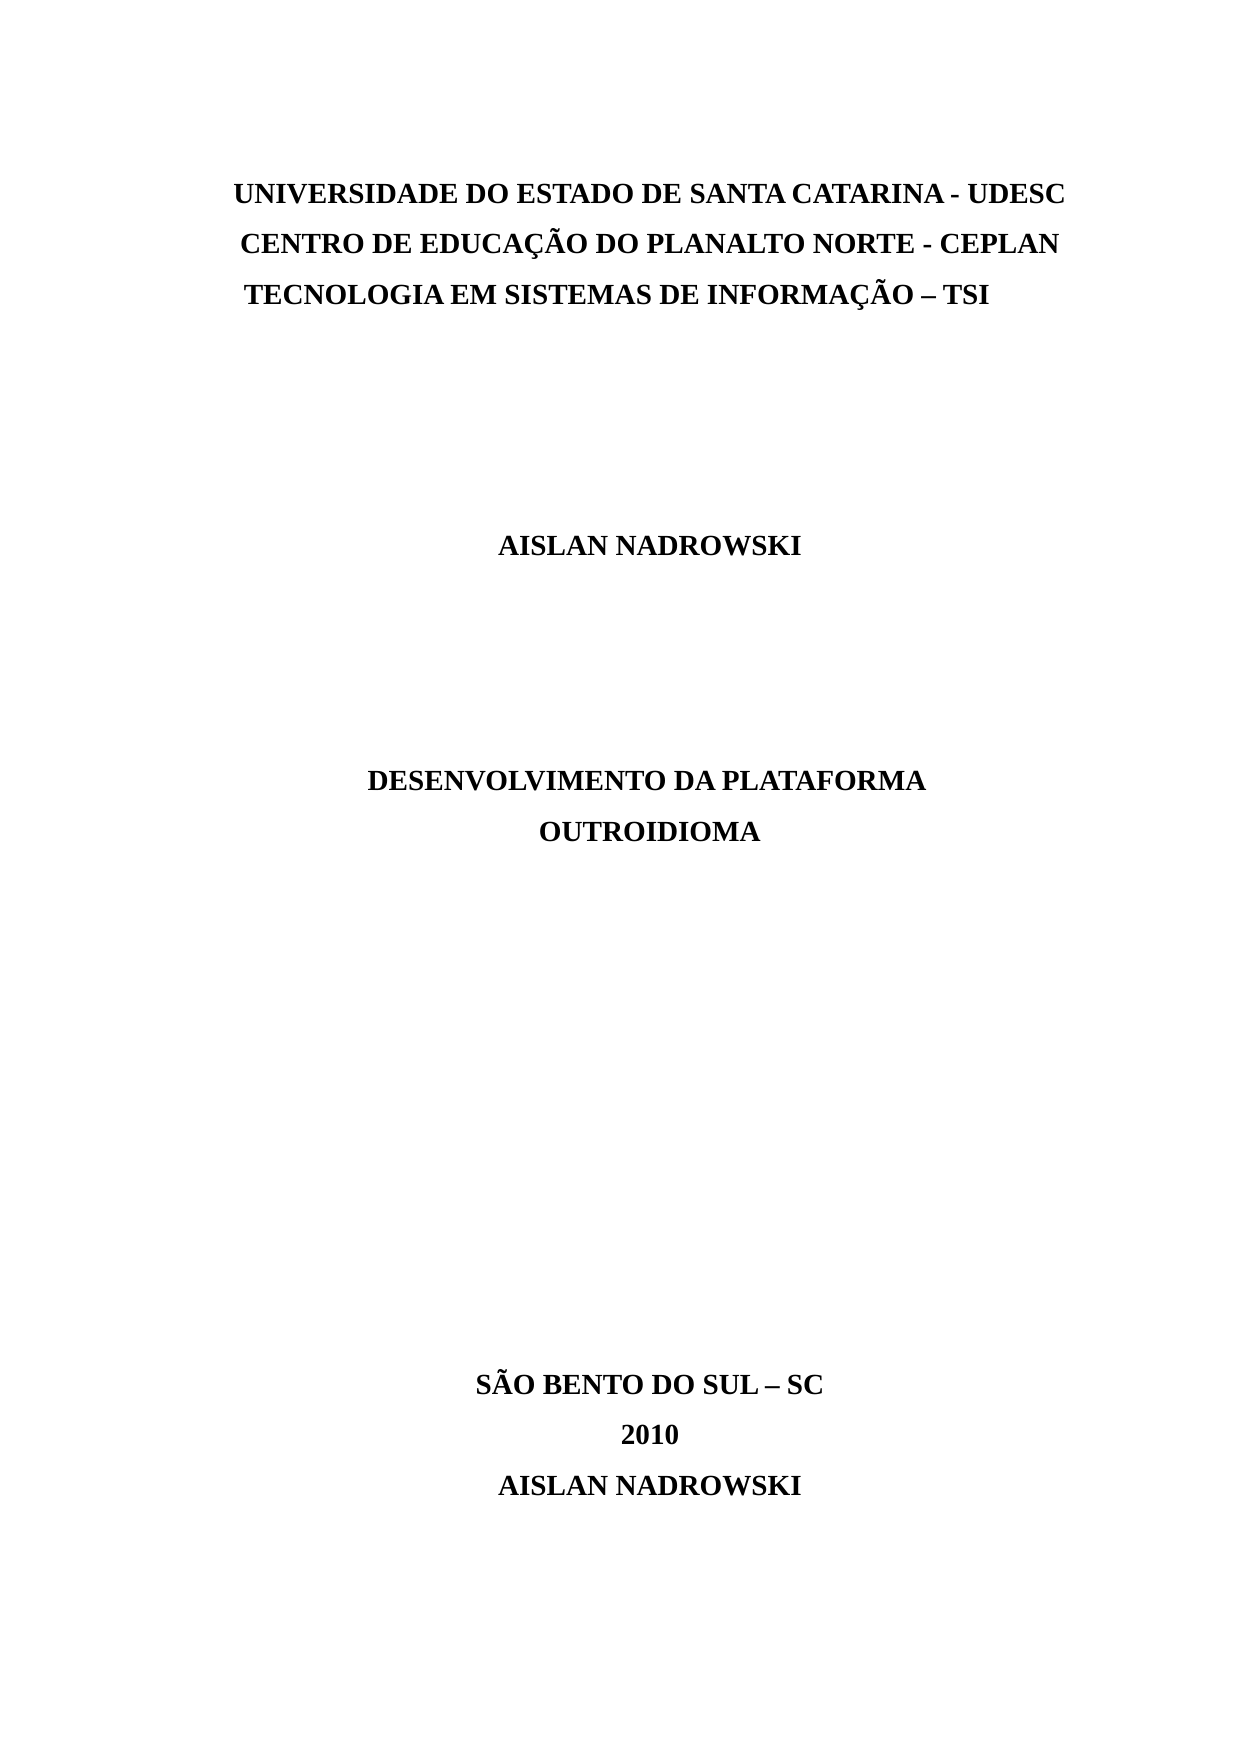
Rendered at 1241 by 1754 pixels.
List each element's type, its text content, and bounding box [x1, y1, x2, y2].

text 2010 [177, 1417, 1122, 1451]
text AISLAN NADROWSKI [177, 528, 1122, 562]
text OUTROIDIOMA [177, 814, 1122, 847]
text DESENVOLVIMENTO DA PLATAFORMA [177, 763, 1122, 797]
text TECNOLOGIA EM SISTEMAS DE INFORMAÇÃO – TSI [177, 277, 1122, 311]
text UNIVERSIDADE DO ESTADO DE SANTA CATARINA - UDESC [177, 176, 1122, 210]
text AISLAN NADROWSKI [177, 1468, 1122, 1501]
text CENTRO DE EDUCAÇÃO DO PLANALTO NORTE - CEPLAN [177, 227, 1122, 260]
text SÃO BENTO DO SUL – SC [177, 1367, 1122, 1401]
